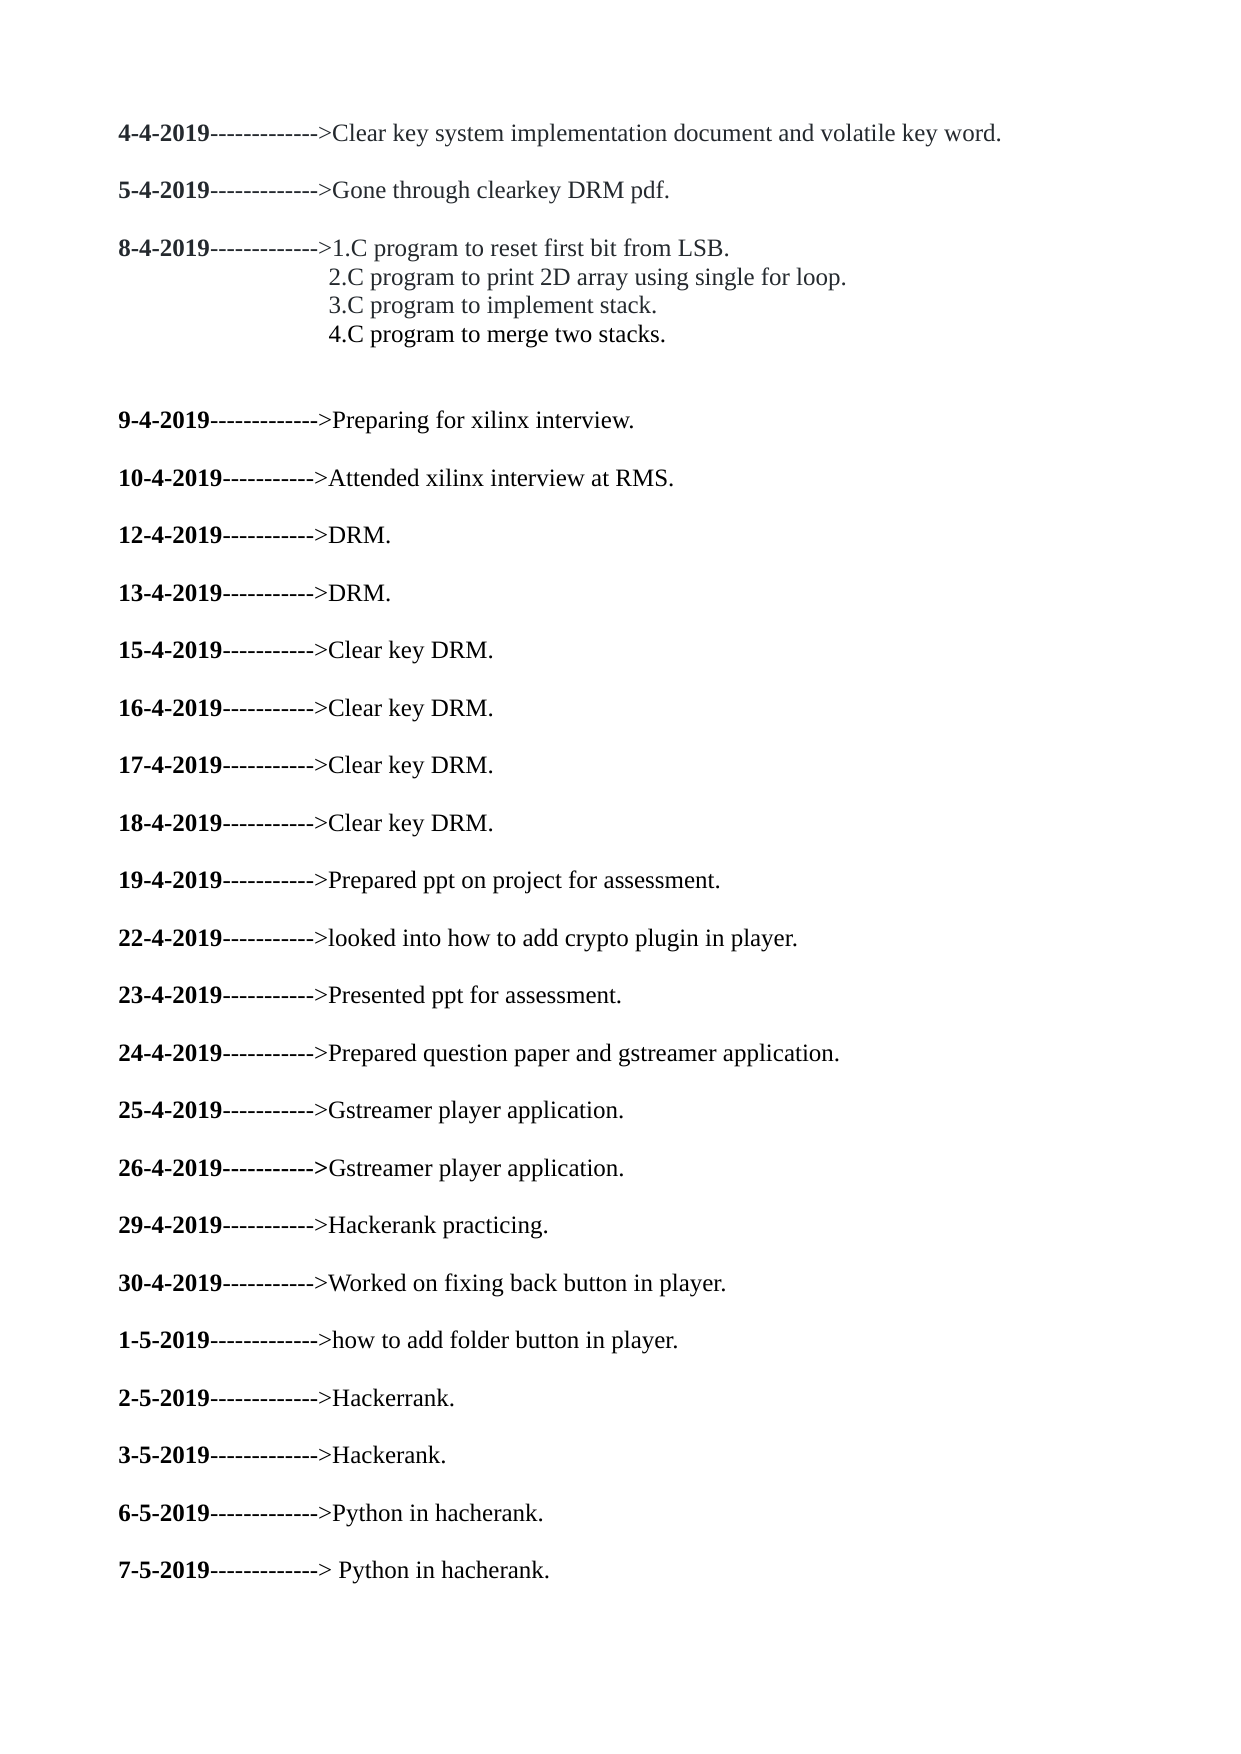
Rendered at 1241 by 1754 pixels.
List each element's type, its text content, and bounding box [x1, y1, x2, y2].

text 18-4-2019----------->Clear key DRM. [118, 808, 1122, 837]
text 3.C program to implement stack. [118, 291, 1122, 319]
text 4.C program to merge two stacks. [118, 319, 1122, 348]
text 1-5-2019------------->how to add folder button in player. [118, 1326, 1122, 1354]
text 19-4-2019----------->Prepared ppt on project for assessment. [118, 866, 1122, 894]
text 25-4-2019----------->Gstreamer player application. [118, 1096, 1122, 1124]
text 3-5-2019------------->Hackerank. [118, 1441, 1122, 1469]
text 6-5-2019------------->Python in hacherank. [118, 1498, 1122, 1527]
text 30-4-2019----------->Worked on fixing back button in player. [118, 1268, 1122, 1297]
text 17-4-2019----------->Clear key DRM. [118, 751, 1122, 779]
text 23-4-2019----------->Presented ppt for assessment. [118, 981, 1122, 1009]
text 8-4-2019------------->1.C program to reset first bit from LSB. [118, 233, 1122, 262]
text 5-4-2019------------->Gone through clearkey DRM pdf. [118, 176, 1122, 204]
text 16-4-2019----------->Clear key DRM. [118, 693, 1122, 722]
text 7-5-2019-------------> Python in hacherank. [118, 1556, 1122, 1584]
text 2.C program to print 2D array using single for loop. [118, 262, 1122, 291]
text 22-4-2019----------->looked into how to add crypto plugin in player. [118, 923, 1122, 952]
text 13-4-2019----------->DRM. [118, 578, 1122, 607]
text 9-4-2019------------->Preparing for xilinx interview. [118, 406, 1122, 434]
text 15-4-2019----------->Clear key DRM. [118, 636, 1122, 664]
text 26-4-2019----------->Gstreamer player application. [118, 1153, 1122, 1182]
text 10-4-2019----------->Attended xilinx interview at RMS. [118, 463, 1122, 492]
text 4-4-2019------------->Clear key system implementation document and volatile key word. [118, 118, 1122, 147]
text 29-4-2019----------->Hackerank practicing. [118, 1211, 1122, 1239]
text 2-5-2019------------->Hackerrank. [118, 1383, 1122, 1412]
text 12-4-2019----------->DRM. [118, 521, 1122, 549]
text 24-4-2019----------->Prepared question paper and gstreamer application. [118, 1038, 1122, 1067]
